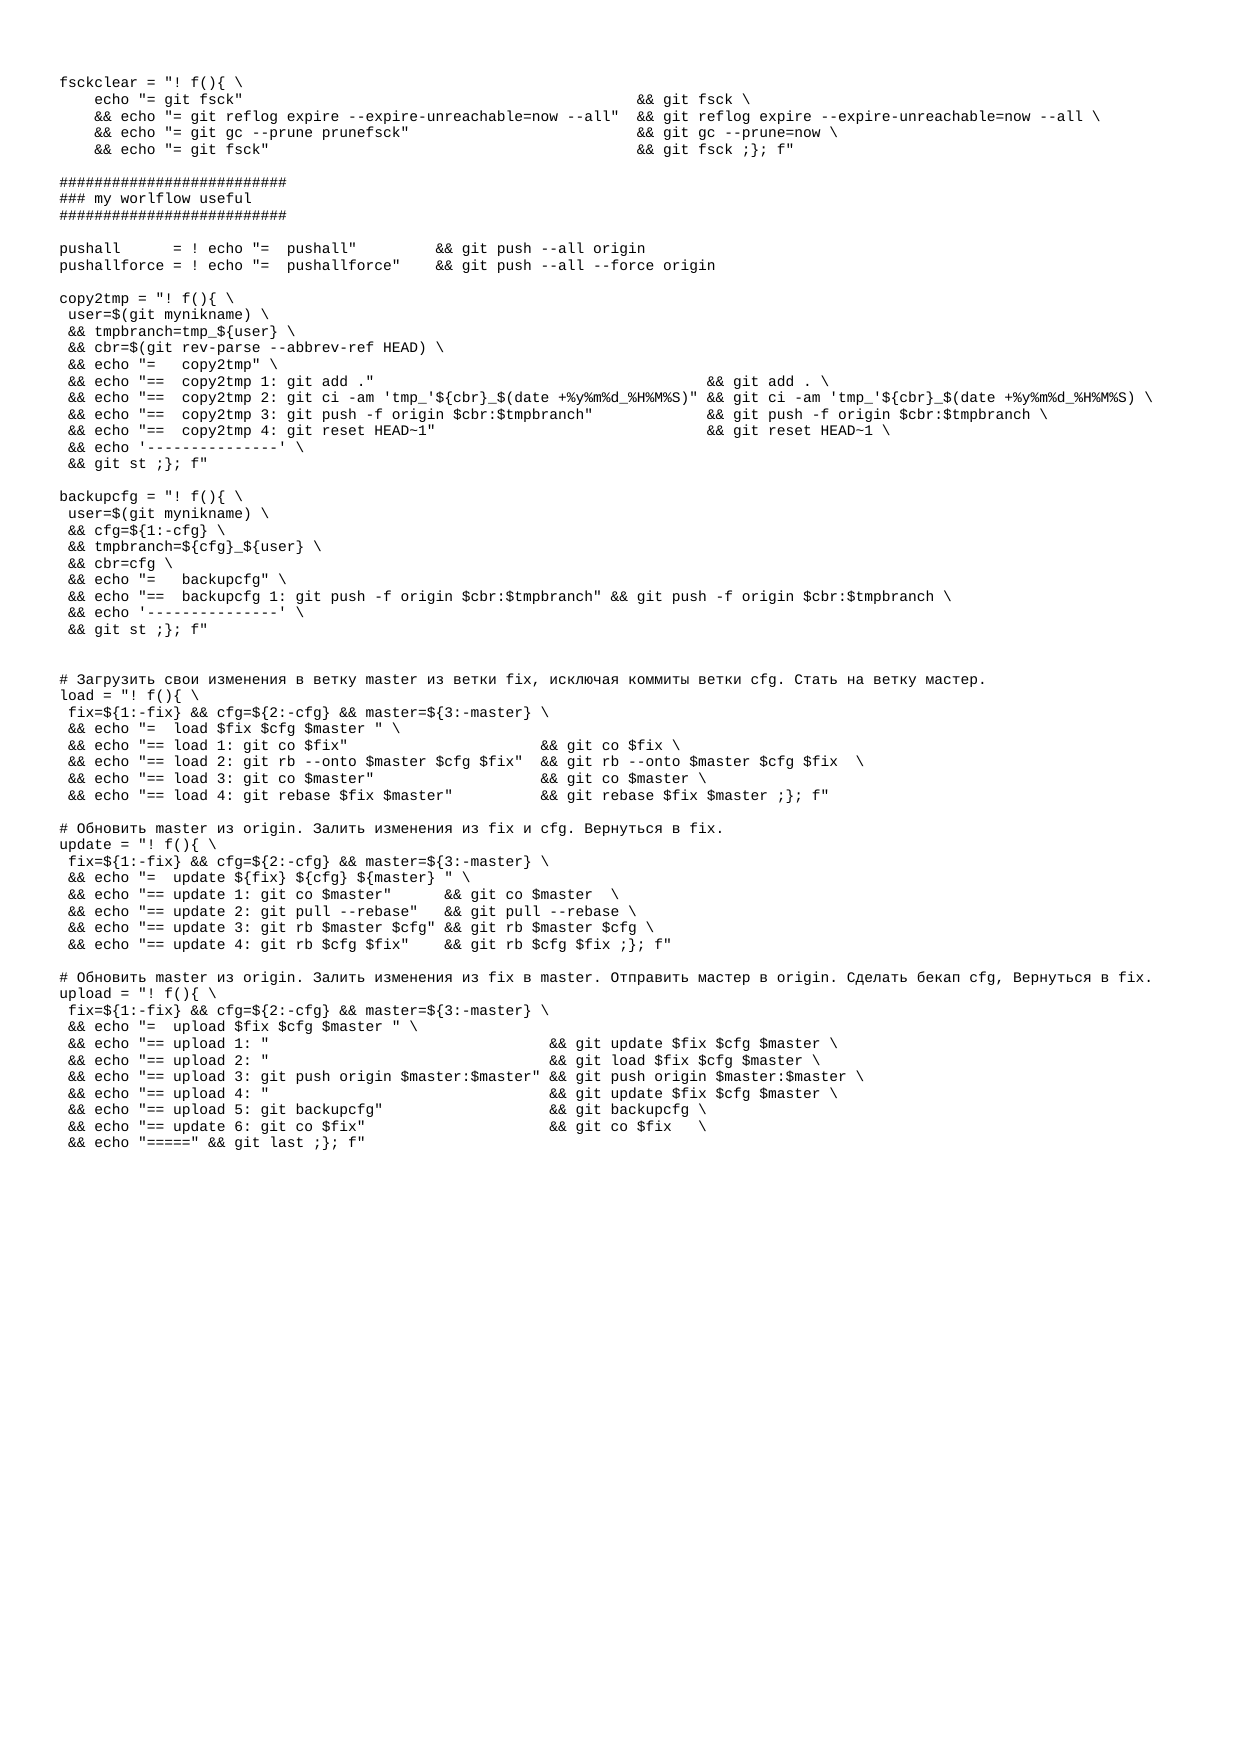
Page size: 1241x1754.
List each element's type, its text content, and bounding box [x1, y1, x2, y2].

text && echo "= git fsck" && git fsck ;}; f" [59, 142, 1181, 158]
text && echo "== load 2: git rb --onto $master $cfg $fix" && git rb --onto $master $cfg $fix \ [59, 755, 1181, 771]
text && echo "= update ${fix} ${cfg} ${master} " \ [59, 871, 1181, 887]
text && cbr=cfg \ [59, 556, 1181, 572]
text # Загрузить свои изменения в ветку master из ветки fix, исключая коммиты ветки cfg. Стать на ветку мастер. [59, 672, 1181, 688]
text && echo '---------------' \ [59, 440, 1181, 457]
text ########################## [59, 208, 1181, 225]
text && echo "== update 4: git rb $cfg $fix" && git rb $cfg $fix ;}; f" [59, 937, 1181, 953]
text # Обновить master из origin. Залить изменения из fix и cfg. Вернуться в fix. [59, 821, 1181, 837]
text && echo "== load 1: git co $fix" && git co $fix \ [59, 738, 1181, 755]
text && echo "= copy2tmp" \ [59, 357, 1181, 374]
text && echo "== upload 1: " && git update $fix $cfg $master \ [59, 1036, 1181, 1053]
text && echo "== update 2: git pull --rebase" && git pull --rebase \ [59, 904, 1181, 920]
text fix=${1:-fix} && cfg=${2:-cfg} && master=${3:-master} \ [59, 854, 1181, 871]
text load = "! f(){ \ [59, 688, 1181, 705]
text fix=${1:-fix} && cfg=${2:-cfg} && master=${3:-master} \ [59, 1003, 1181, 1020]
text && echo "== update 3: git rb $master $cfg" && git rb $master $cfg \ [59, 920, 1181, 937]
text && echo "== upload 4: " && git update $fix $cfg $master \ [59, 1086, 1181, 1102]
text && echo "== upload 2: " && git load $fix $cfg $master \ [59, 1053, 1181, 1069]
text ########################## [59, 175, 1181, 192]
text && echo "== update 1: git co $master" && git co $master \ [59, 887, 1181, 904]
text user=$(git mynikname) \ [59, 307, 1181, 324]
text && echo "== update 6: git co $fix" && git co $fix \ [59, 1119, 1181, 1136]
text && echo "== copy2tmp 3: git push -f origin $cbr:$tmpbranch" && git push -f origin $cbr:$tmpbranch \ [59, 407, 1181, 423]
text && echo "== copy2tmp 2: git ci -am 'tmp_'${cbr}_$(date +%y%m%d_%H%M%S)" && git ci -am 'tmp_'${cbr}_$(date +%y%m%d_%H%M%S) \ [59, 390, 1181, 407]
text && echo "=====" && git last ;}; f" [59, 1136, 1181, 1152]
text update = "! f(){ \ [59, 837, 1181, 854]
text && git st ;}; f" [59, 457, 1181, 473]
text && echo "== load 3: git co $master" && git co $master \ [59, 771, 1181, 788]
text && echo "= backupcfg" \ [59, 572, 1181, 589]
text echo "= git fsck" && git fsck \ [59, 92, 1181, 109]
text pushall = ! echo "= pushall" && git push --all origin [59, 241, 1181, 258]
text && echo "= git gc --prune prunefsck" && git gc --prune=now \ [59, 125, 1181, 142]
text && echo "== backupcfg 1: git push -f origin $cbr:$tmpbranch" && git push -f origin $cbr:$tmpbranch \ [59, 589, 1181, 606]
text && echo "== upload 5: git backupcfg" && git backupcfg \ [59, 1102, 1181, 1119]
text pushallforce = ! echo "= pushallforce" && git push --all --force origin [59, 258, 1181, 274]
text && echo "== copy2tmp 4: git reset HEAD~1" && git reset HEAD~1 \ [59, 423, 1181, 440]
text && echo "= upload $fix $cfg $master " \ [59, 1020, 1181, 1036]
text && echo "== upload 3: git push origin $master:$master" && git push origin $master:$master \ [59, 1069, 1181, 1086]
text fsckclear = "! f(){ \ [59, 76, 1181, 92]
text upload = "! f(){ \ [59, 987, 1181, 1003]
text && echo "= load $fix $cfg $master " \ [59, 722, 1181, 738]
text && tmpbranch=${cfg}_${user} \ [59, 539, 1181, 556]
text backupcfg = "! f(){ \ [59, 490, 1181, 506]
text && echo "= git reflog expire --expire-unreachable=now --all" && git reflog expire --expire-unreachable=now --all \ [59, 109, 1181, 125]
text # Обновить master из origin. Залить изменения из fix в master. Отправить мастер в origin. Сделать бекап cfg, Вернуться в fix. [59, 970, 1181, 987]
text && echo "== load 4: git rebase $fix $master" && git rebase $fix $master ;}; f" [59, 788, 1181, 804]
text && cbr=$(git rev-parse --abbrev-ref HEAD) \ [59, 341, 1181, 357]
text && git st ;}; f" [59, 622, 1181, 639]
text && echo "== copy2tmp 1: git add ." && git add . \ [59, 374, 1181, 390]
text && echo '---------------' \ [59, 606, 1181, 622]
text copy2tmp = "! f(){ \ [59, 291, 1181, 307]
text ### my worlflow useful [59, 192, 1181, 208]
text fix=${1:-fix} && cfg=${2:-cfg} && master=${3:-master} \ [59, 705, 1181, 722]
text && tmpbranch=tmp_${user} \ [59, 324, 1181, 341]
text && cfg=${1:-cfg} \ [59, 523, 1181, 539]
text user=$(git mynikname) \ [59, 506, 1181, 523]
